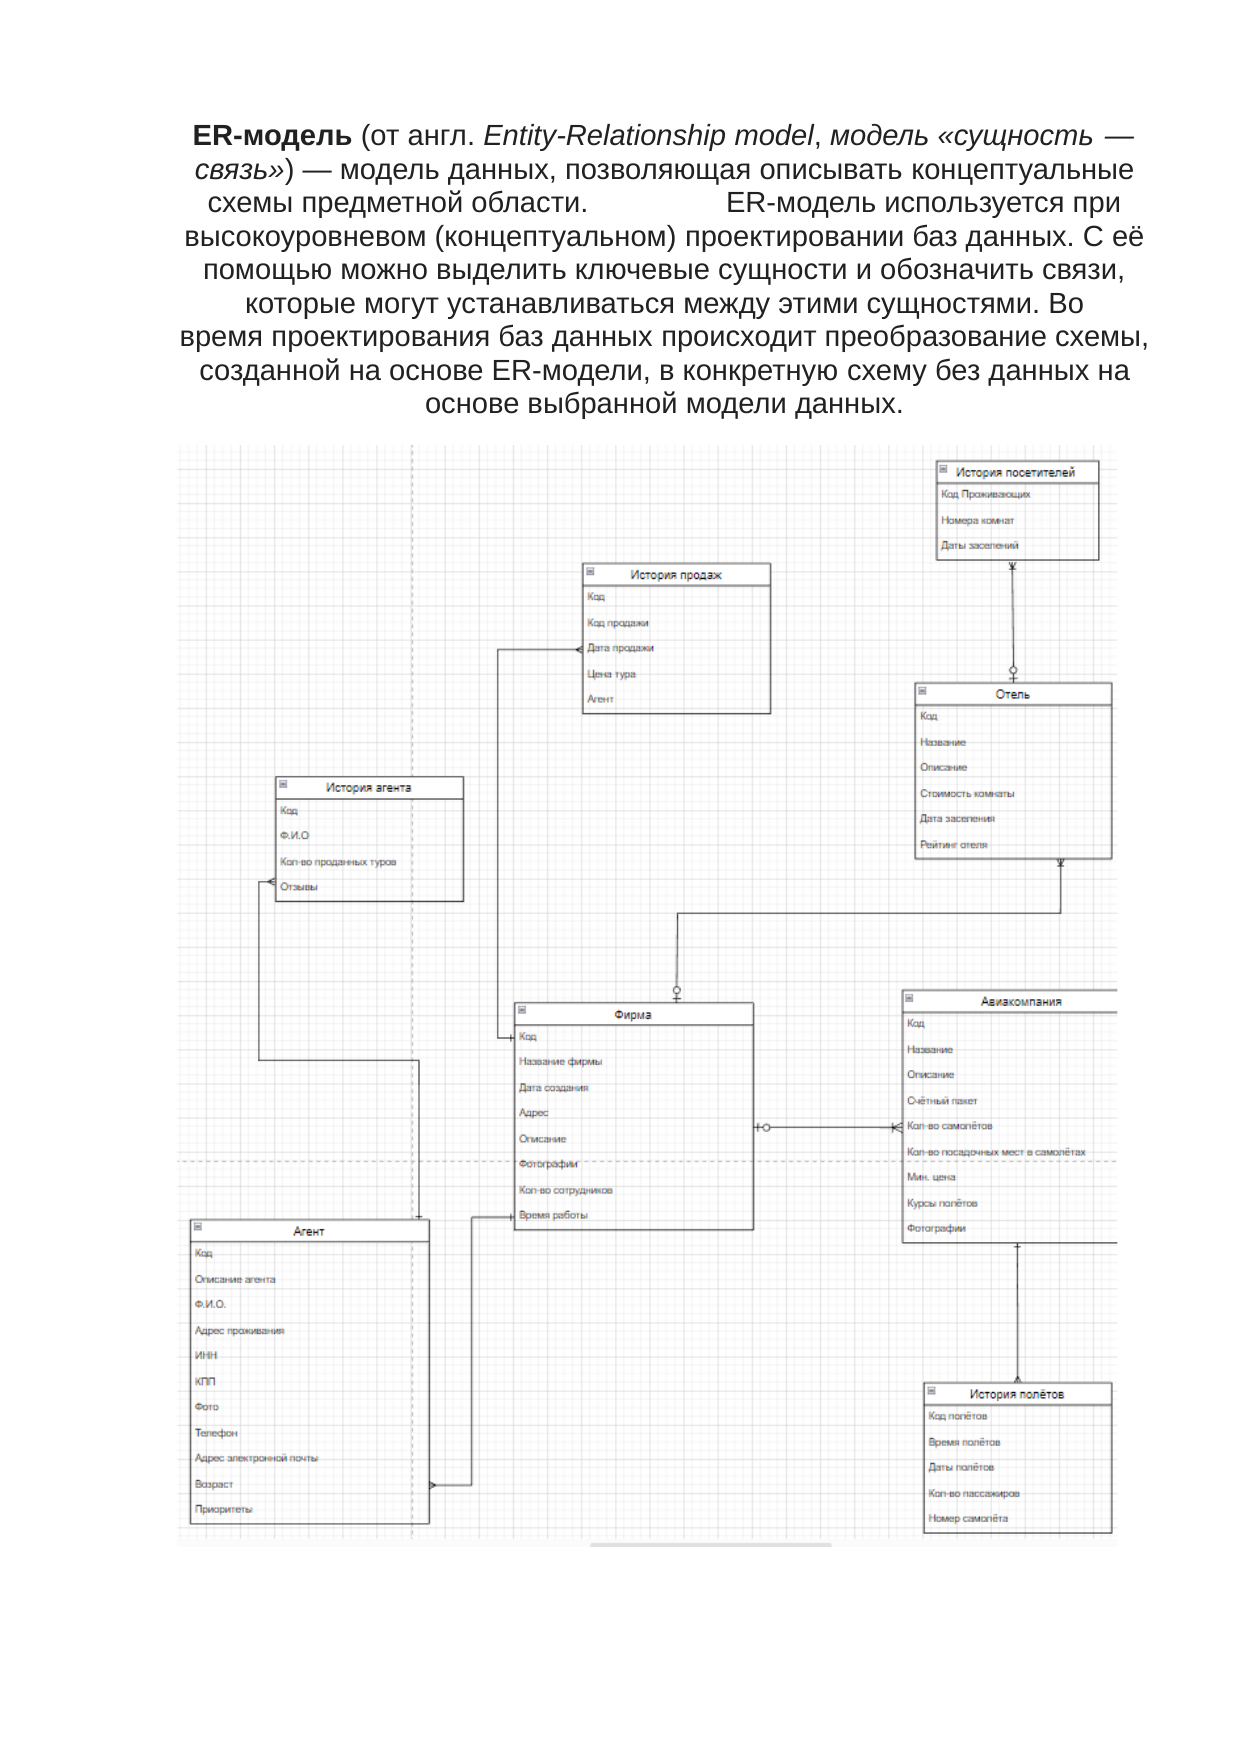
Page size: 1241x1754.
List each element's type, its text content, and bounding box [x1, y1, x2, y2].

picture [177, 445, 1118, 1547]
text ER-модель (от англ. Entity-Relationship model, модель «сущность — связь») — модель данных, позволяющая описывать концептуальные схемы предметной области. ER-модель используется при высокоуровневом (концептуальном) проектировании баз данных. С её помощью можно выделить ключевые сущности и обозначить связи, которые могут устанавливаться между этими сущностями. Во время проектирования баз данных происходит преобразование схемы, созданной на основе ER-модели, в конкретную схему без данных на основе выбранной модели данных. [177, 118, 1152, 420]
